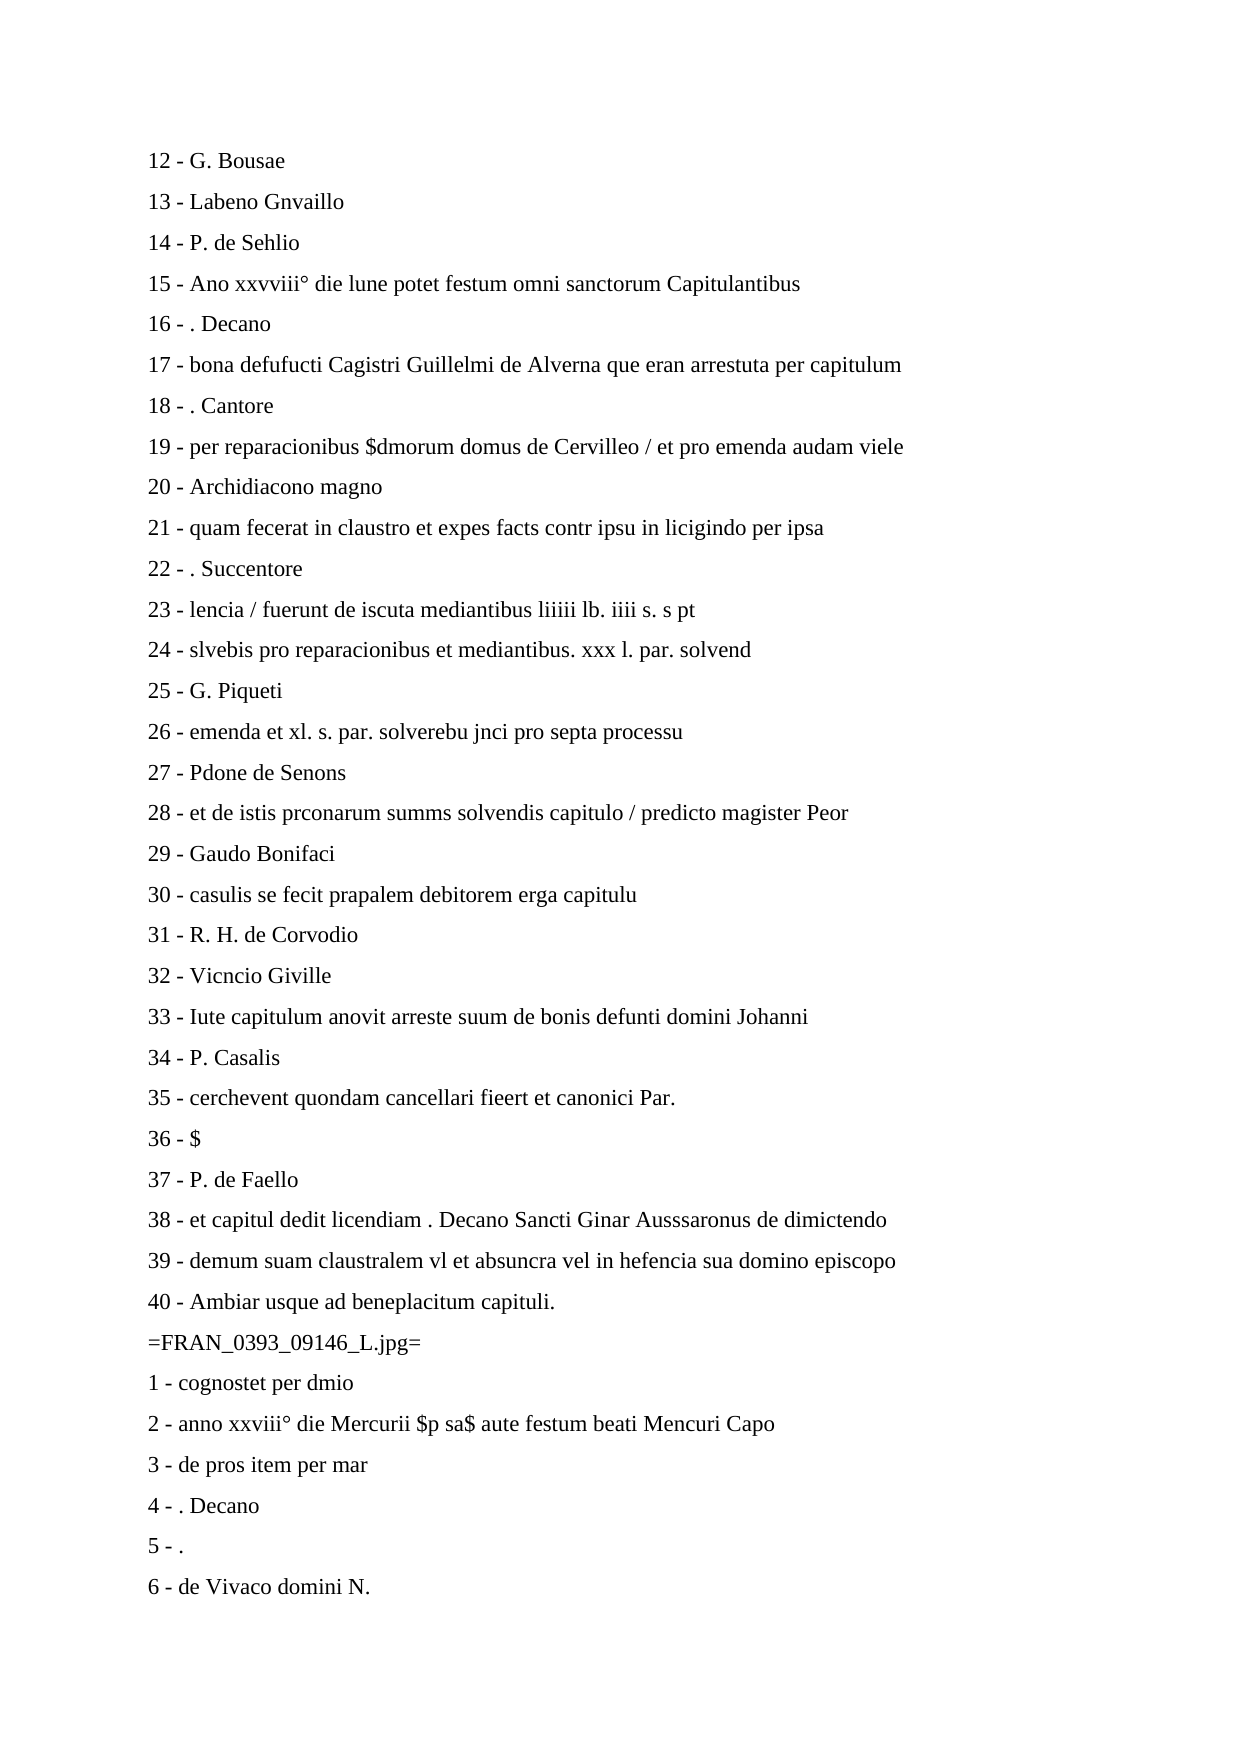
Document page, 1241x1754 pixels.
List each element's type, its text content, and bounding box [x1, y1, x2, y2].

text 36 - $ [148, 1125, 1093, 1151]
text 20 - Archidiacono magno [148, 473, 1093, 500]
text 18 - . Cantore [148, 392, 1093, 418]
text 5 - . [148, 1532, 1093, 1559]
text 12 - G. Bousae [148, 148, 1093, 174]
text 14 - P. de Sehlio [148, 229, 1093, 255]
text 37 - P. de Faello [148, 1166, 1093, 1192]
text 19 - per reparacionibus $dmorum domus de Cervilleo / et pro emenda audam viele [148, 433, 1093, 459]
text 3 - de pros item per mar [148, 1451, 1093, 1477]
text 34 - P. Casalis [148, 1044, 1093, 1070]
text 39 - demum suam claustralem vl et absuncra vel in hefencia sua domino episcopo [148, 1247, 1093, 1274]
text 24 - slvebis pro reparacionibus et mediantibus. xxx l. par. solvend [148, 636, 1093, 663]
text 2 - anno xxviii° die Mercurii $p sa$ aute festum beati Mencuri Capo [148, 1410, 1093, 1437]
text 13 - Labeno Gnvaillo [148, 188, 1093, 215]
text 35 - cerchevent quondam cancellari fieert et canonici Par. [148, 1084, 1093, 1111]
text 15 - Ano xxvviii° die lune potet festum omni sanctorum Capitulantibus [148, 270, 1093, 296]
text =FRAN_0393_09146_L.jpg= [148, 1329, 1093, 1355]
text 21 - quam fecerat in claustro et expes facts contr ipsu in licigindo per ipsa [148, 514, 1093, 541]
text 6 - de Vivaco domini N. [148, 1573, 1093, 1599]
text 22 - . Succentore [148, 555, 1093, 581]
text 4 - . Decano [148, 1492, 1093, 1518]
text 31 - R. H. de Corvodio [148, 921, 1093, 948]
text 33 - Iute capitulum anovit arreste suum de bonis defunti domini Johanni [148, 1003, 1093, 1029]
text 17 - bona defufucti Cagistri Guillelmi de Alverna que eran arrestuta per capitulum [148, 351, 1093, 378]
text 23 - lencia / fuerunt de iscuta mediantibus liiiii lb. iiii s. s pt [148, 596, 1093, 622]
text 30 - casulis se fecit prapalem debitorem erga capitulu [148, 881, 1093, 907]
text 16 - . Decano [148, 311, 1093, 337]
text 25 - G. Piqueti [148, 677, 1093, 703]
text 28 - et de istis prconarum summs solvendis capitulo / predicto magister Peor [148, 799, 1093, 826]
text 29 - Gaudo Bonifaci [148, 840, 1093, 866]
text 1 - cognostet per dmio [148, 1369, 1093, 1396]
text 26 - emenda et xl. s. par. solverebu jnci pro septa processu [148, 718, 1093, 744]
text 32 - Vicncio Giville [148, 962, 1093, 988]
text 40 - Ambiar usque ad beneplacitum capituli. [148, 1288, 1093, 1314]
text 38 - et capitul dedit licendiam . Decano Sancti Ginar Ausssaronus de dimictendo [148, 1207, 1093, 1233]
text 27 - Pdone de Senons [148, 758, 1093, 785]
